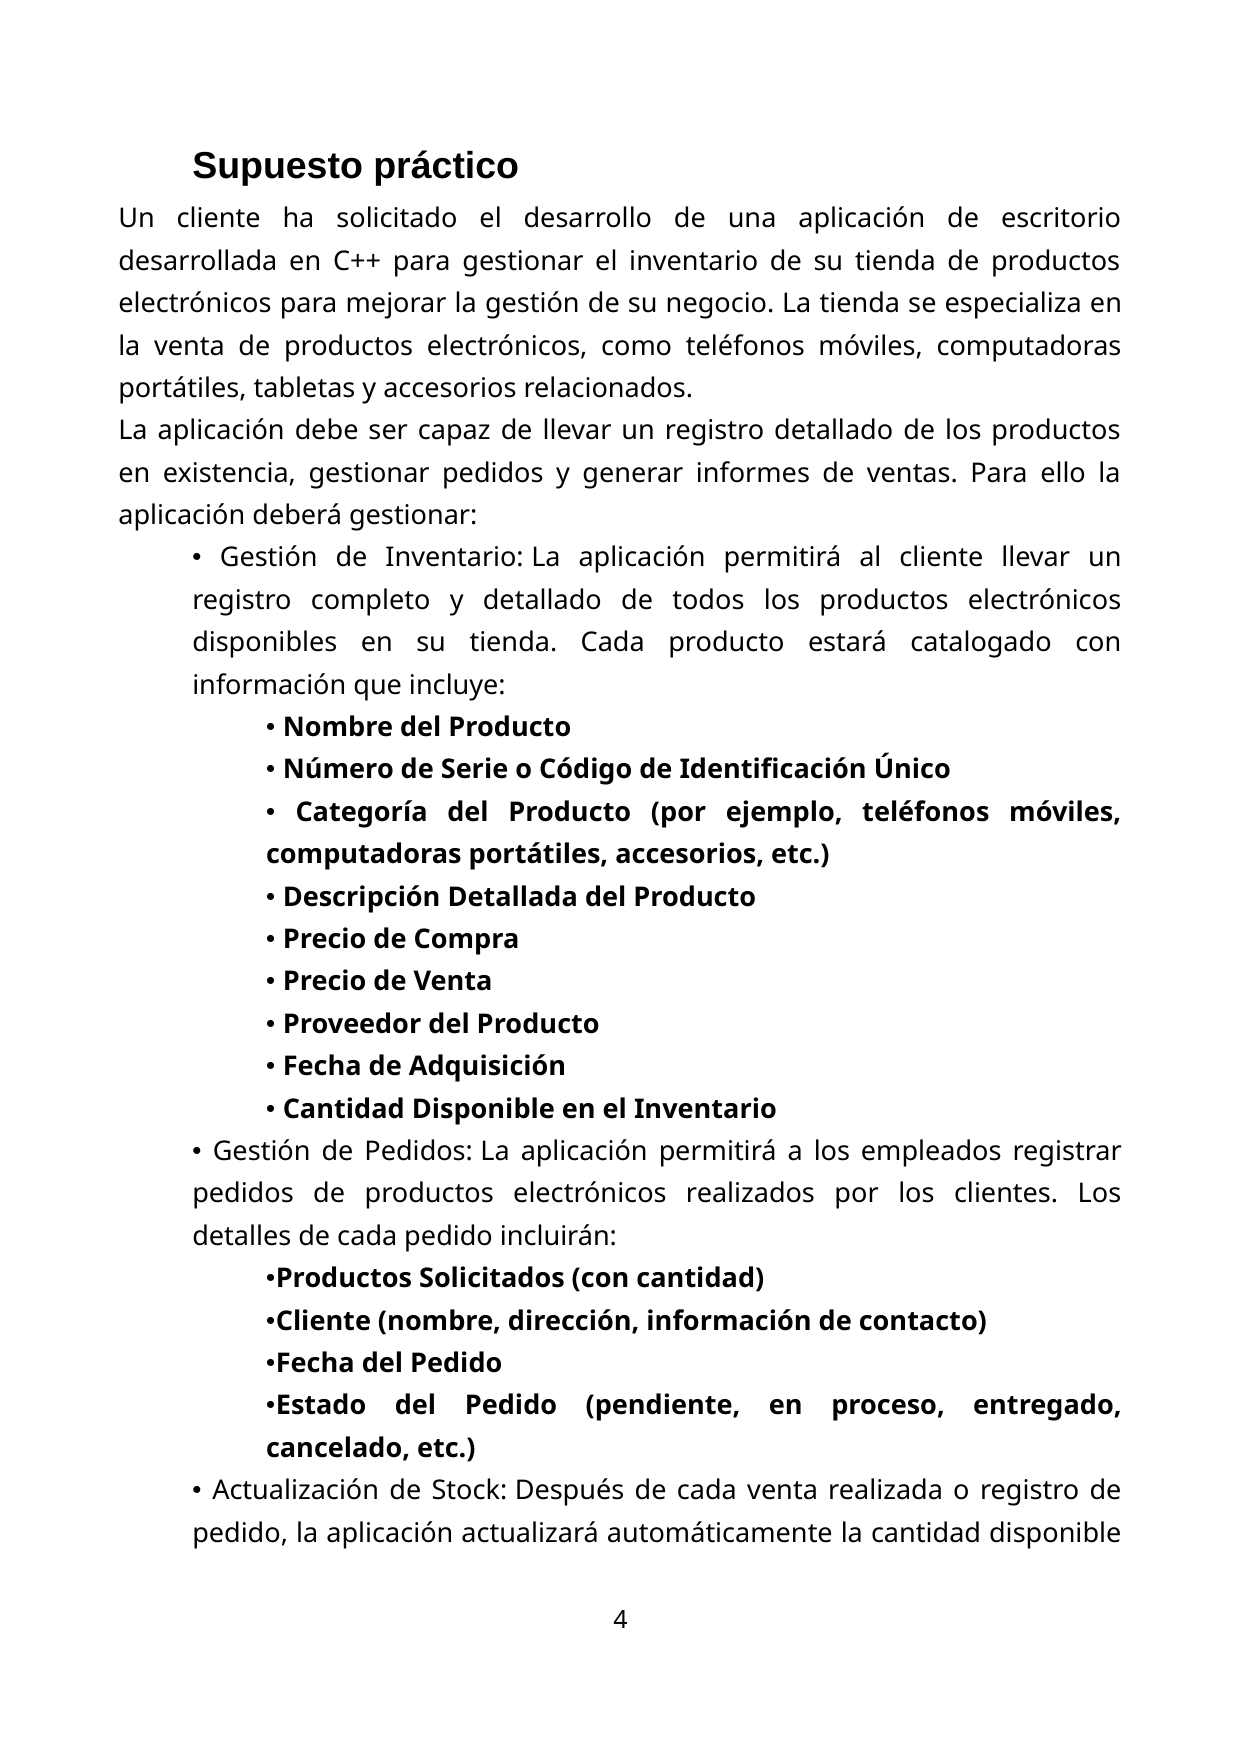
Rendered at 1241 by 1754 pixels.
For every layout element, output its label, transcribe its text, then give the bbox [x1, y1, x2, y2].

list Nombre del Producto [118, 707, 1122, 744]
list Fecha del Pedido [118, 1343, 1122, 1380]
list Productos Solicitados (con cantidad) [118, 1259, 1122, 1296]
list Gestión de Inventario: La aplicación permitirá al cliente llevar un registro completo y detallado de todos los productos electrónicos disponibles en su tienda. Cada producto estará catalogado con información que incluye: [118, 538, 1122, 702]
list Precio de Compra [118, 919, 1122, 956]
subtitle Supuesto práctico [118, 143, 1122, 186]
list Cantidad Disponible en el Inventario [118, 1089, 1122, 1126]
list Número de Serie o Código de Identificación Único [118, 750, 1122, 787]
list Cliente (nombre, dirección, información de contacto) [118, 1301, 1122, 1338]
list Precio de Venta [118, 962, 1122, 999]
list Actualización de Stock: Después de cada venta realizada o registro de pedido, la aplicación actualizará automáticamente la cantidad disponible [118, 1471, 1122, 1550]
text La aplicación debe ser capaz de llevar un registro detallado de los productos en existencia, gestionar pedidos y generar informes de ventas. Para ello la aplicación deberá gestionar: [118, 411, 1122, 532]
list Estado del Pedido (pendiente, en proceso, entregado, cancelado, etc.) [118, 1386, 1122, 1465]
list Gestión de Pedidos: La aplicación permitirá a los empleados registrar pedidos de productos electrónicos realizados por los clientes. Los detalles de cada pedido incluirán: [118, 1131, 1122, 1253]
list Fecha de Adquisición [118, 1047, 1122, 1083]
list Descripción Detallada del Producto [118, 877, 1122, 914]
text Un cliente ha solicitado el desarrollo de una aplicación de escritorio desarrollada en C++ para gestionar el inventario de su tienda de productos electrónicos para mejorar la gestión de su negocio. La tienda se especializa en la venta de productos electrónicos, como teléfonos móviles, computadoras portátiles, tabletas y accesorios relacionados. [118, 199, 1122, 405]
list Categoría del Producto (por ejemplo, teléfonos móviles, computadoras portátiles, accesorios, etc.) [118, 792, 1122, 872]
list Proveedor del Producto [118, 1004, 1122, 1041]
